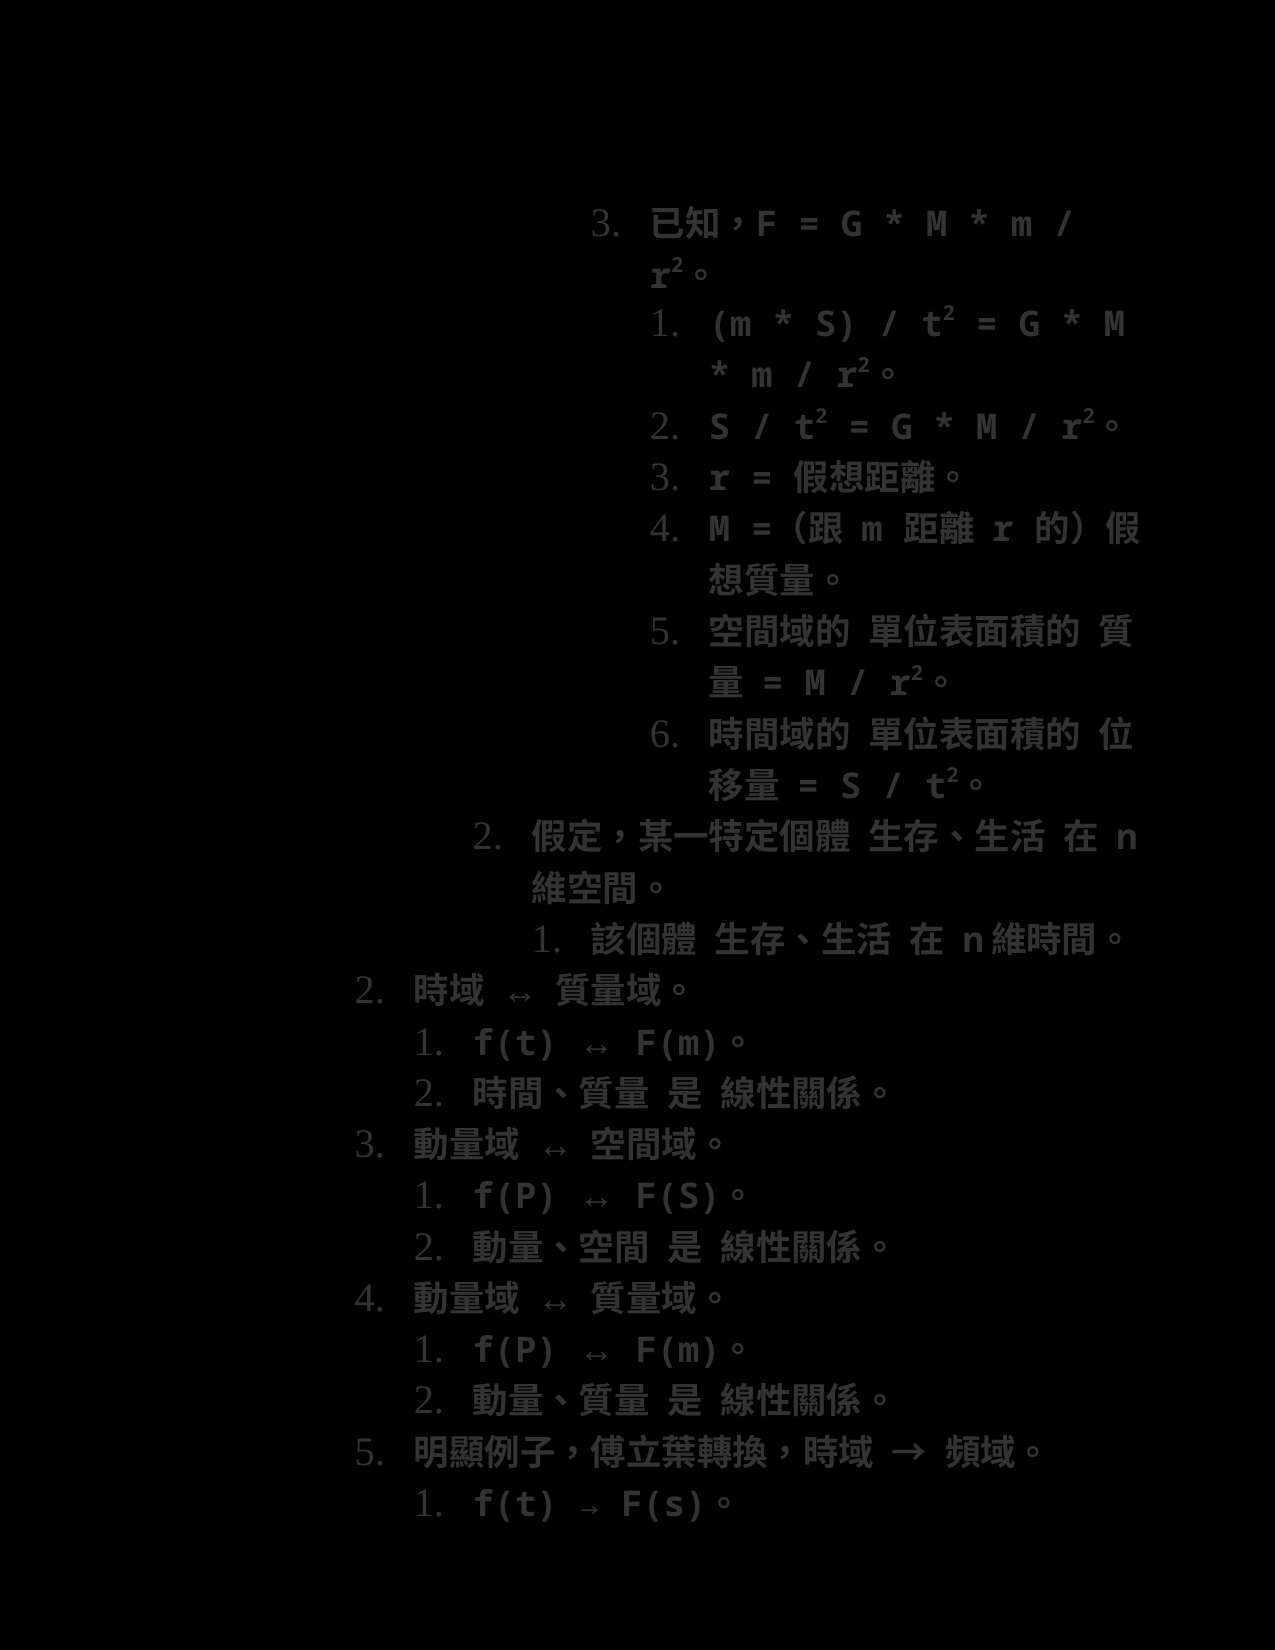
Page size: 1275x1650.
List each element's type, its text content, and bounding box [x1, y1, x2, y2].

list M =（跟 m 距離 r 的）假想質量。 [649, 501, 1157, 603]
list 動量、空間 是 線性關係。 [413, 1219, 1157, 1270]
list 該個體 生存、生活 在 n維時間。 [532, 911, 1157, 963]
list 已知，F = G * M * m / r2。 [591, 196, 1157, 298]
list 空間域的 單位表面積的 質量 = M / r2。 [649, 603, 1157, 706]
list S / t2 = G * M / r2。 [649, 398, 1157, 449]
list 動量、質量 是 線性關係。 [413, 1373, 1157, 1424]
list 時間、質量 是 線性關係。 [413, 1065, 1157, 1116]
list f(t) → F(s)。 [413, 1475, 1157, 1527]
list r = 假想距離。 [649, 449, 1157, 501]
list f(t) ↔ F(m)。 [413, 1014, 1157, 1065]
list 時間域的 單位表面積的 位移量 = S / t2。 [649, 706, 1157, 809]
list f(P) ↔ F(S)。 [413, 1168, 1157, 1219]
list 動量域 ↔ 空間域。 [354, 1116, 1157, 1168]
list 明顯例子，傅立葉轉換，時域 → 頻域。 [354, 1424, 1157, 1475]
list f(P) ↔ F(m)。 [413, 1322, 1157, 1373]
list 時域 ↔ 質量域。 [354, 963, 1157, 1014]
list 假定，某一特定個體 生存、生活 在 n維空間。 [472, 809, 1157, 911]
list 動量域 ↔ 質量域。 [354, 1270, 1157, 1322]
list (m * S) / t2 = G * M * m / r2。 [649, 298, 1157, 398]
